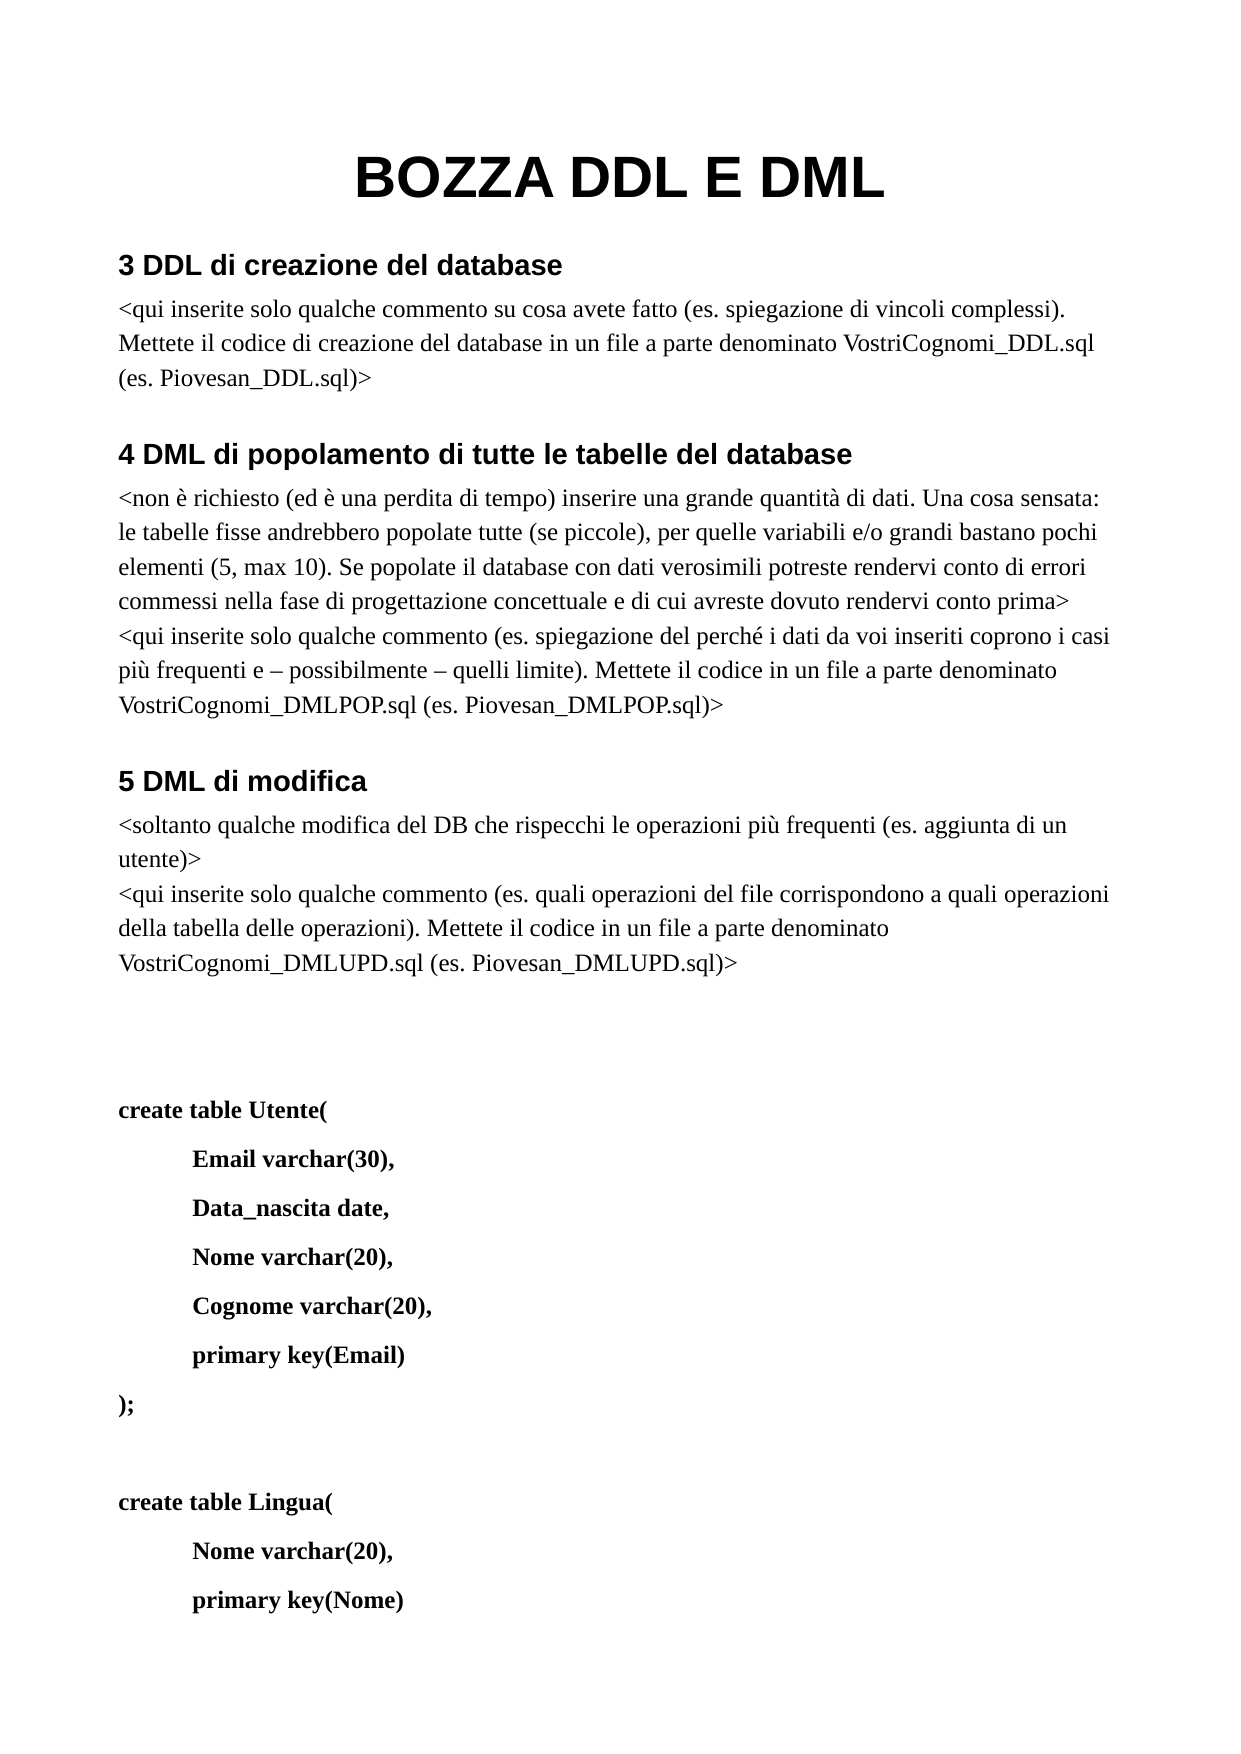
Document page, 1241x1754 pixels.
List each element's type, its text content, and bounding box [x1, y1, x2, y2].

text create table Lingua( [118, 1487, 1122, 1516]
text Email varchar(30), [118, 1144, 1122, 1173]
title BOZZA DDL E DML [118, 143, 1122, 210]
subtitle 3 DDL di creazione del database [118, 248, 1122, 281]
text primary key(Nome) [118, 1586, 1122, 1614]
text <soltanto qualche modifica del DB che rispecchi le operazioni più frequenti (es. aggiunta di un utente)> <qui inserite solo qualche commento (es. quali operazioni del file corrispondono a quali operazioni della tabella delle operazioni). Mettete il codice in un file a parte denominato VostriCognomi_DMLUPD.sql (es. Piovesan_DMLUPD.sql)> [118, 810, 1122, 976]
text Nome varchar(20), [118, 1536, 1122, 1565]
text Data_nascita date, [118, 1193, 1122, 1222]
subtitle 5 DML di modifica [118, 764, 1122, 797]
text Cognome varchar(20), [118, 1291, 1122, 1320]
subtitle 4 DML di popolamento di tutte le tabelle del database [118, 437, 1122, 470]
text create table Utente( [118, 1095, 1122, 1124]
text <qui inserite solo qualche commento su cosa avete fatto (es. spiegazione di vincoli complessi). Mettete il codice di creazione del database in un file a parte denominato VostriCognomi_DDL.sql (es. Piovesan_DDL.sql)> [118, 294, 1122, 391]
text primary key(Email) [118, 1340, 1122, 1369]
text Nome varchar(20), [118, 1242, 1122, 1271]
text <non è richiesto (ed è una perdita di tempo) inserire una grande quantità di dati. Una cosa sensata: le tabelle fisse andrebbero popolate tutte (se piccole), per quelle variabili e/o grandi bastano pochi elementi (5, max 10). Se popolate il database con dati verosimili potreste rendervi conto di errori commessi nella fase di progettazione concettuale e di cui avreste dovuto rendervi conto prima> <qui inserite solo qualche commento (es. spiegazione del perché i dati da voi inseriti coprono i casi più frequenti e – possibilmente – quelli limite). Mettete il codice in un file a parte denominato VostriCognomi_DMLPOP.sql (es. Piovesan_DMLPOP.sql)> [118, 483, 1122, 718]
text ); [118, 1389, 1122, 1418]
